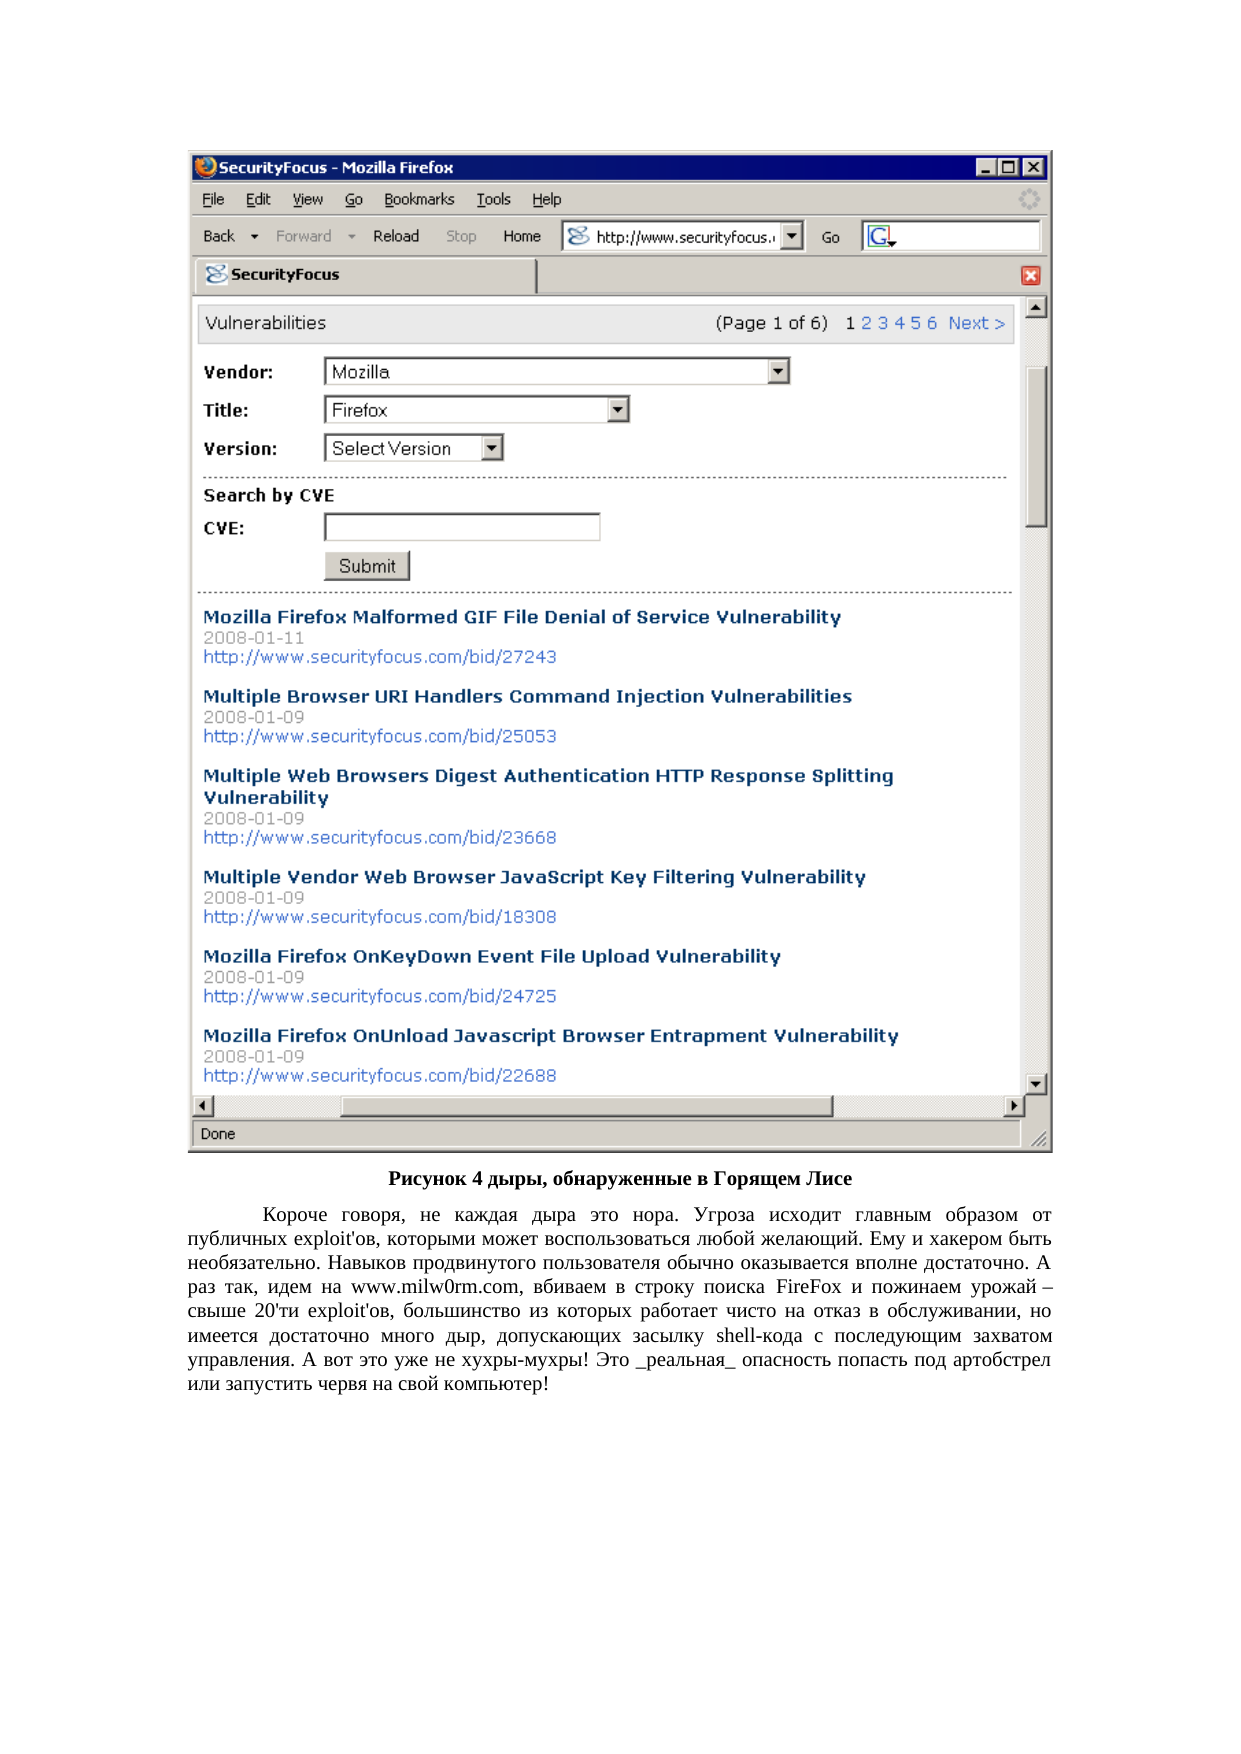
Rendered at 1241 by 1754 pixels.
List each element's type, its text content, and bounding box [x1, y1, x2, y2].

text Короче говоря, не каждая дыра это нора. Угроза исходит главным образом от публичных exploit'ов, которыми может воспользоваться любой желающий. Ему и хакером быть необязательно. Навыков продвинутого пользователя обычно оказывается вполне достаточно. А раз так, идем на www.milw0rm.com, вбиваем в строку поиска FireFox и пожинаем урожай – свыше 20'ти exploit'ов, большинство из которых работает чисто на отказ в обслуживании, но имеется достаточно много дыр, допускающих засылку shell-кода с последующим захватом управления. А вот это уже не хухры-мухры! Это _реальная_ опасность попасть под артобстрел или запустить червя на свой компьютер! [187, 1202, 1053, 1395]
picture [187, 150, 1053, 1153]
text Рисунок 4 дыры, обнаруженные в Горящем Лисе [187, 1166, 1053, 1190]
